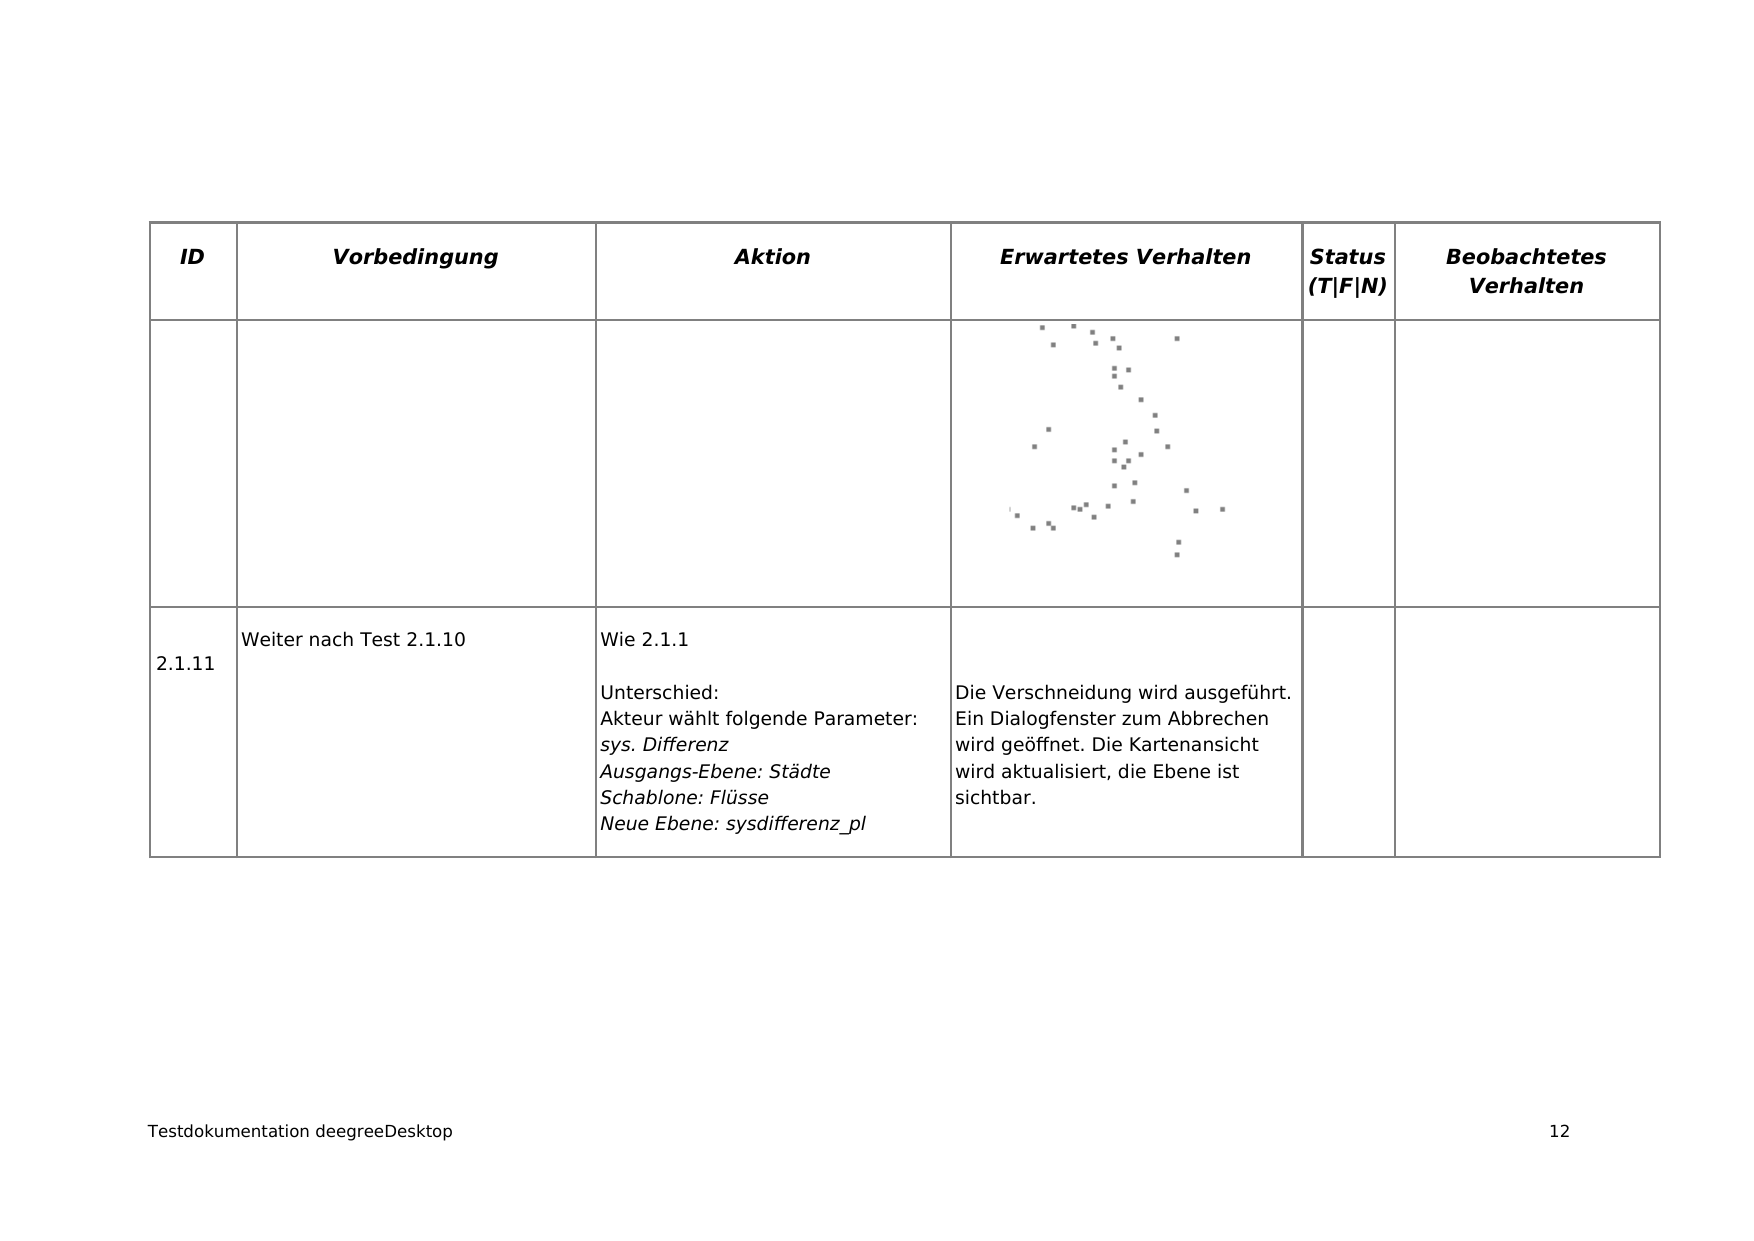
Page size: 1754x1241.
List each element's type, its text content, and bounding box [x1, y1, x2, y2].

table_cell [151, 608, 236, 856]
table_header Vorbedingung [238, 224, 595, 319]
table_header Erwartetes Verhalten [952, 224, 1301, 319]
table_cell Wie 2.1.1 Unterschied: Akteur wählt folgende Parameter: sys. Differenz Ausgangs-Ebene: Städte Schablone: Flüsse Neue Ebene: sysdifferenz_pl [597, 608, 950, 856]
picture [1009, 324, 1244, 559]
table_cell [1396, 321, 1659, 606]
table_cell [238, 321, 595, 606]
table_cell Die Verschneidung wird ausgeführt. Ein Dialogfenster zum Abbrechen wird geöffnet. Die Kartenansicht wird aktualisiert, die Ebene ist sichtbar. [952, 608, 1301, 856]
table_cell [1304, 321, 1394, 606]
table_cell [151, 321, 236, 606]
table_header Beobachtetes Verhalten [1396, 224, 1659, 319]
table_cell [952, 321, 1301, 606]
table_header Status (T|F|N) [1304, 224, 1394, 319]
table_cell Weiter nach Test 2.1.10 [238, 608, 595, 856]
table_cell [597, 321, 950, 606]
table_cell [1304, 608, 1394, 856]
table_header Aktion [597, 224, 950, 319]
table_header ID [151, 224, 236, 319]
table_cell [1396, 608, 1659, 856]
